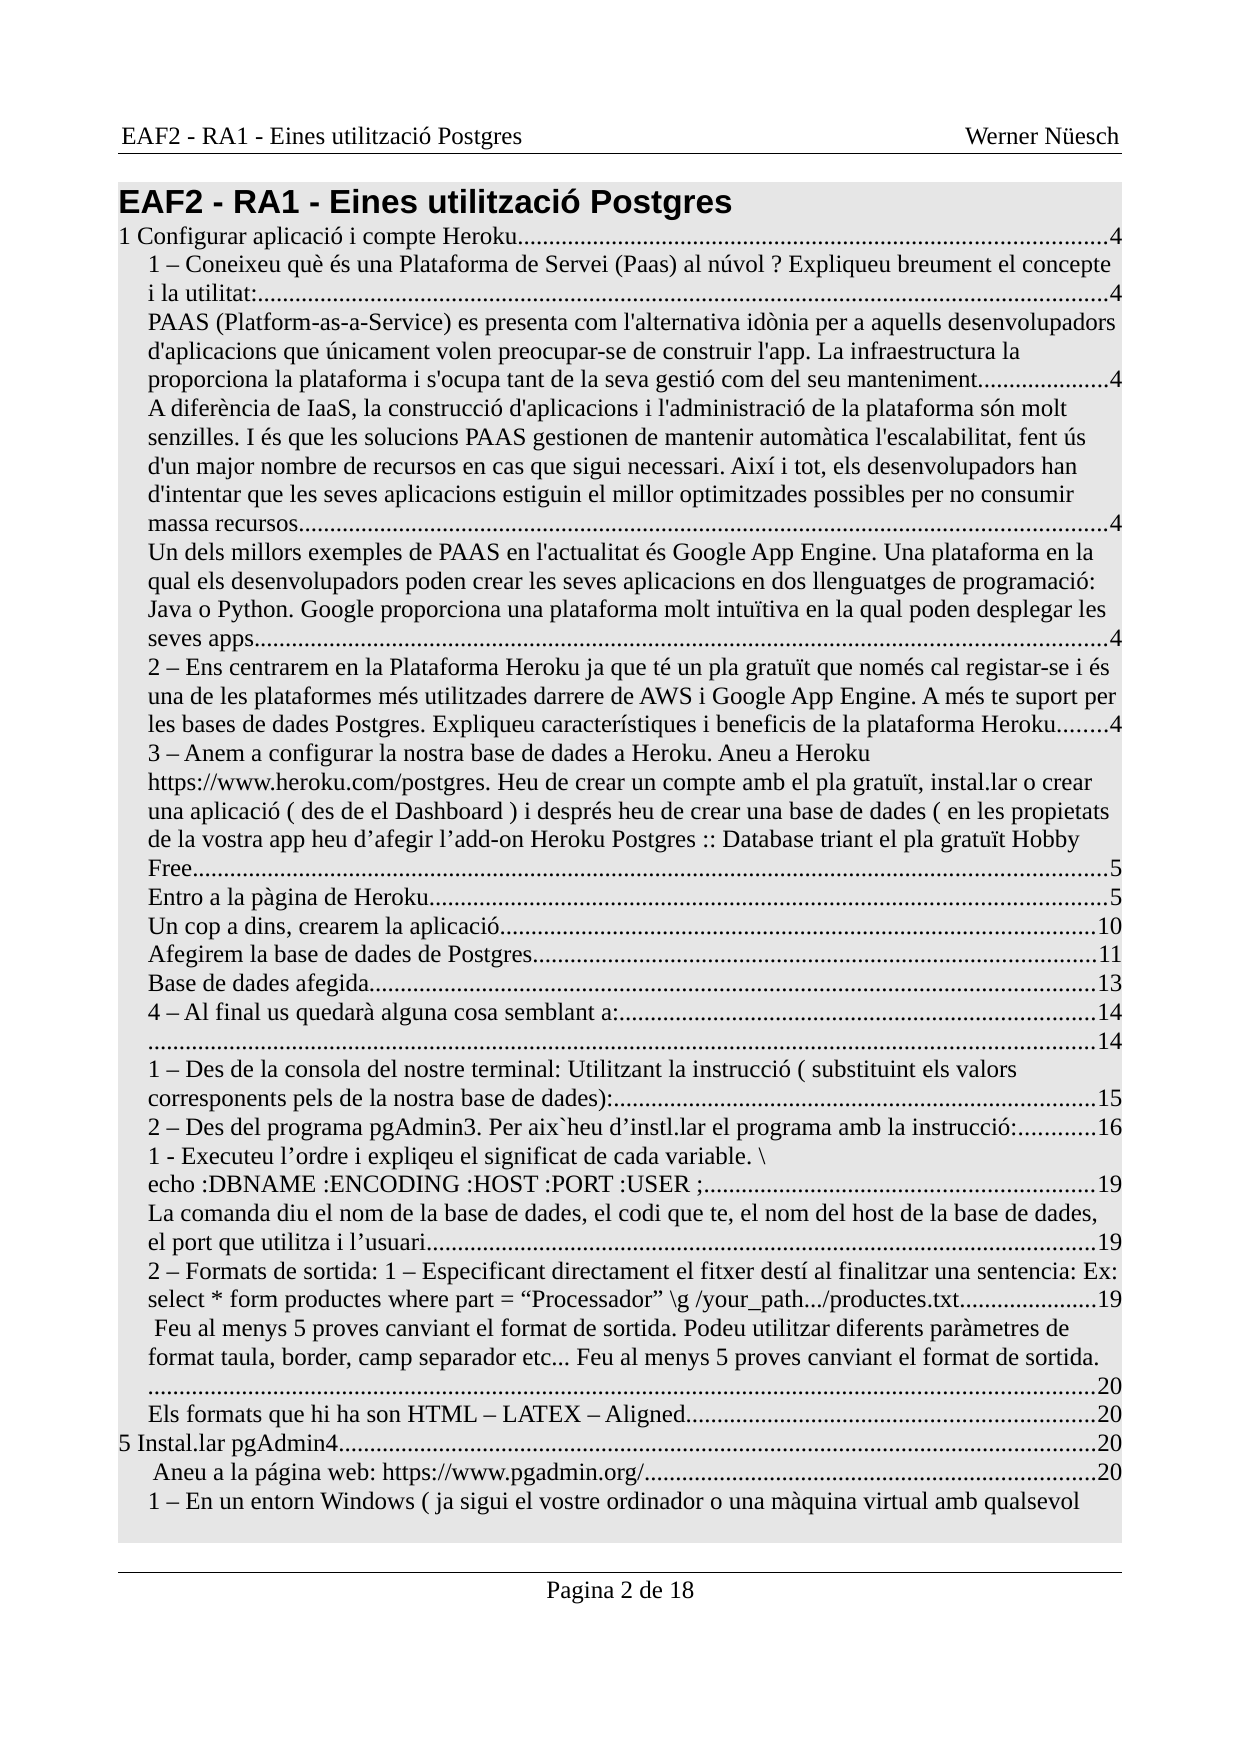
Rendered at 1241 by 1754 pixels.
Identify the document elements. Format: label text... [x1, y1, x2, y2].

text 5 Instal.lar pgAdmin4 20 [118, 1428, 1122, 1457]
text Un dels millors exemples de PAAS en l'actualitat és Google App Engine. Una plataforma en la qual els desenvolupadors poden crear les seves aplicacions en dos llenguatges de programació: Java o Python. Google proporciona una plataforma molt intuïtiva en la qual poden desplegar les seves apps. 4 [148, 537, 1122, 652]
text 1 – Coneixeu què és una Plataforma de Servei (Paas) al núvol ? Expliqueu breument el concepte i la utilitat: 4 [148, 249, 1122, 307]
text A diferència de IaaS, la construcció d'aplicacions i l'administració de la plataforma són molt senzilles. I és que les solucions PAAS gestionen de mantenir automàtica l'escalabilitat, fent ús d'un major nombre de recursos en cas que sigui necessari. Així i tot, els desenvolupadors han d'intentar que les seves aplicacions estiguin el millor optimitzades possibles per no consumir massa recursos. 4 [148, 393, 1122, 537]
text Un cop a dins, crearem la aplicació. 10 [148, 911, 1122, 939]
text 1 - Executeu l’ordre i expliqeu el significat de cada variable. \echo :DBNAME :ENCODING :HOST :PORT :USER ; 19 [148, 1141, 1122, 1198]
text 3 – Anem a configurar la nostra base de dades a Heroku. Aneu a Heroku https://www.heroku.com/postgres. Heu de crear un compte amb el pla gratuït, instal.lar o crear una aplicació ( des de el Dashboard ) i després heu de crear una base de dades ( en les propietats de la vostra app heu d’afegir l’add-on Heroku Postgres :: Database triant el pla gratuït Hobby Free. 5 [148, 738, 1122, 882]
text PAAS (Platform-as-a-Service) es presenta com l'alternativa idònia per a aquells desenvolupadors d'aplicacions que únicament volen preocupar-se de construir l'app. La infraestructura la proporciona la plataforma i s'ocupa tant de la seva gestió com del seu manteniment. 4 [148, 307, 1122, 393]
text Afegirem la base de dades de Postgres 11 [148, 939, 1122, 968]
text 2 – Des del programa pgAdmin3. Per aix`heu d’instl.lar el programa amb la instrucció: 16 [148, 1112, 1122, 1141]
subtitle EAF2 - RA1 - Eines utilització Postgres [118, 182, 1122, 221]
text 1 – En un entorn Windows ( ja sigui el vostre ordinador o una màquina virtual amb qualsevol sistema Windows ): Aneu a la secció Downloads i seguiu les instruccions. Un cop instal.lat connecteu a la vostra Base de Dades Heroku. Mirar les taules i executeu algún script. 20 [148, 1486, 1122, 1514]
text Aneu a la página web: https://www.pgadmin.org/ 20 [148, 1457, 1122, 1486]
text Feu al menys 5 proves canviant el format de sortida. Podeu utilitzar diferents paràmetres de format taula, border, camp separador etc... Feu al menys 5 proves canviant el format de sortida. 20 [148, 1313, 1122, 1399]
text 14 [148, 1026, 1122, 1054]
text Base de dades afegida 13 [148, 968, 1122, 997]
text 4 – Al final us quedarà alguna cosa semblant a: 14 [148, 997, 1122, 1026]
text Els formats que hi ha son HTML – LATEX – Aligned. 20 [148, 1399, 1122, 1428]
text 1 – Des de la consola del nostre terminal: Utilitzant la instrucció ( substituint els valors corresponents pels de la nostra base de dades): 15 [148, 1054, 1122, 1112]
text La comanda diu el nom de la base de dades, el codi que te, el nom del host de la base de dades, el port que utilitza i l’usuari. 19 [148, 1198, 1122, 1256]
text Entro a la pàgina de Heroku 5 [148, 882, 1122, 911]
text 1 Configurar aplicació i compte Heroku 4 [118, 221, 1122, 249]
text 2 – Formats de sortida: 1 – Especificant directament el fitxer destí al finalitzar una sentencia: Ex: select * form productes where part = “Processador” \g /your_path.../productes.txt 19 [148, 1256, 1122, 1313]
text 2 – Ens centrarem en la Plataforma Heroku ja que té un pla gratuït que només cal registar-se i és una de les plataformes més utilitzades darrere de AWS i Google App Engine. A més te suport per les bases de dades Postgres. Expliqueu característiques i beneficis de la plataforma Heroku. 4 [148, 652, 1122, 738]
